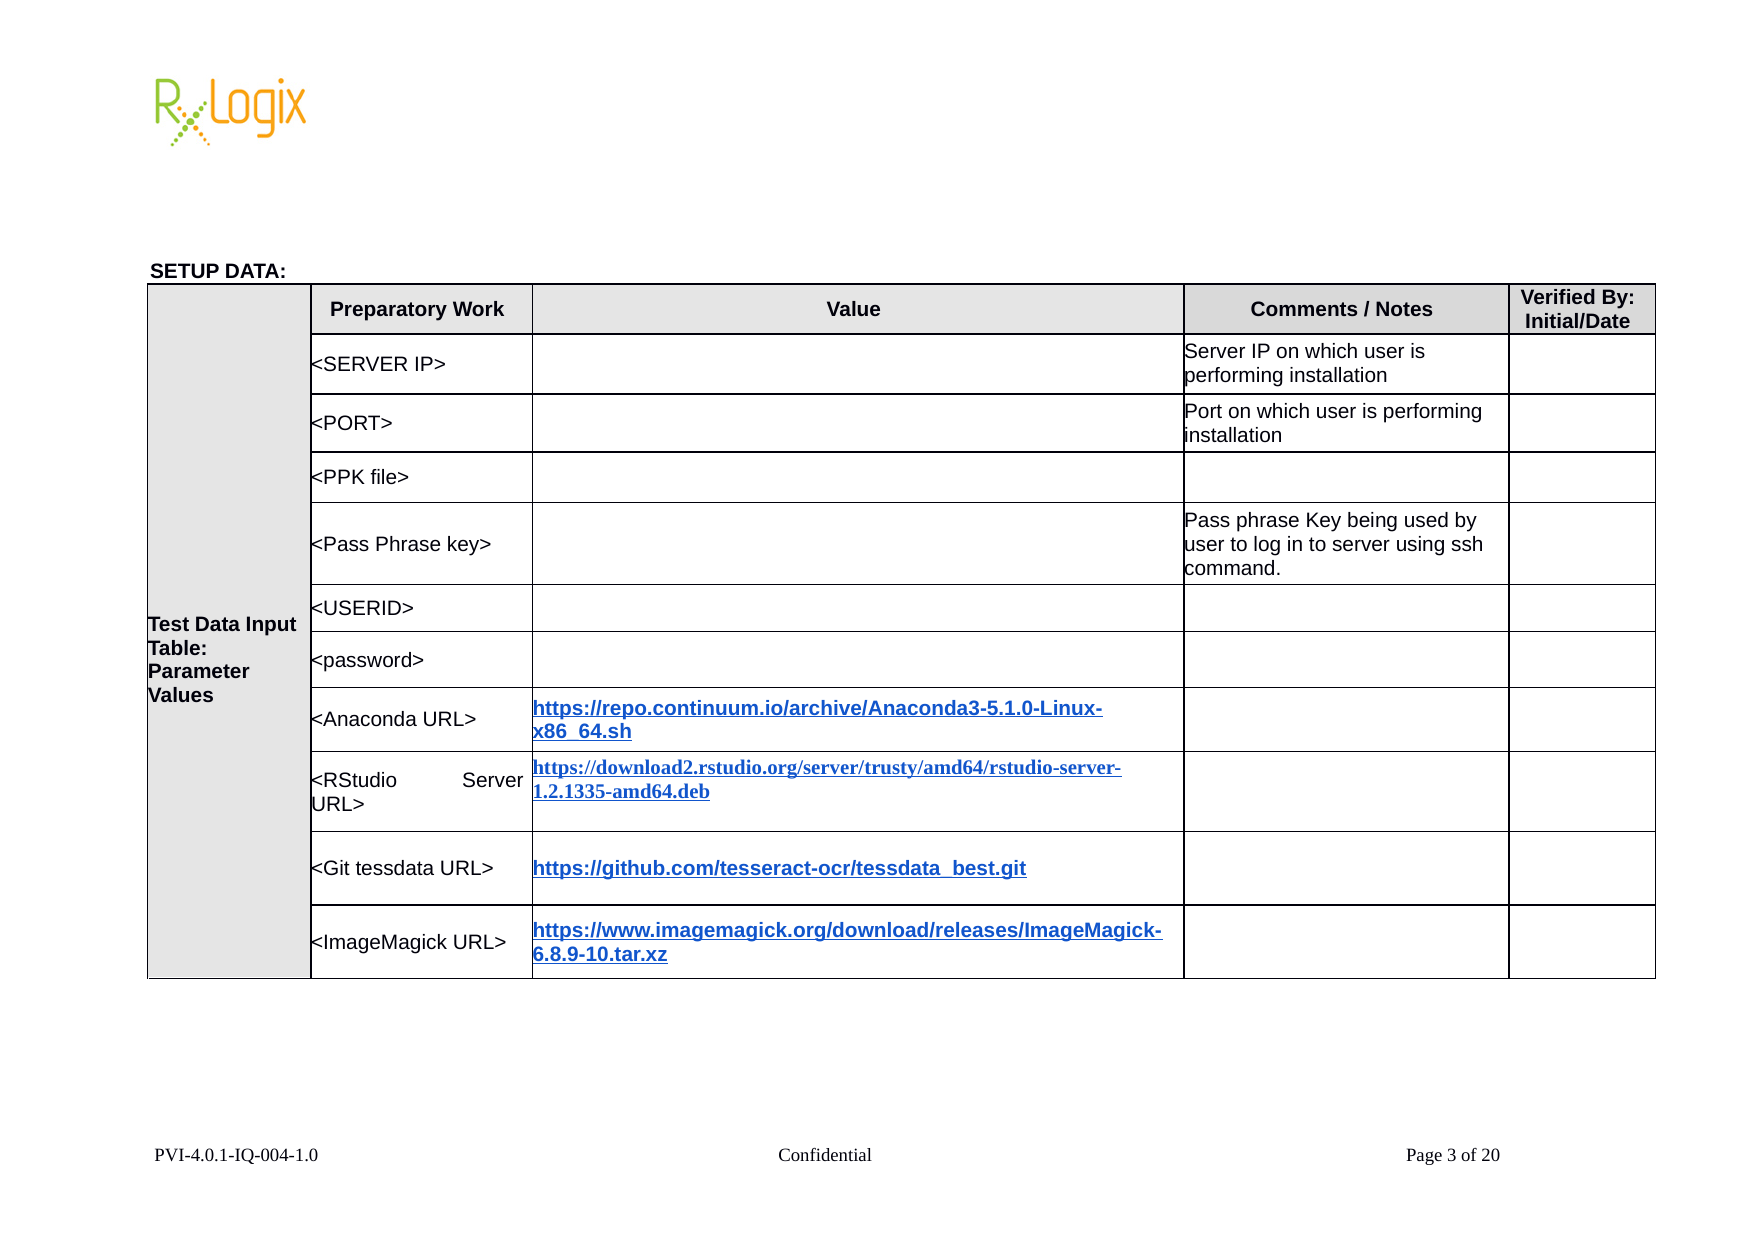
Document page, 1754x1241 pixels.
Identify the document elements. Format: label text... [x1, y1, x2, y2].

table_cell [1185, 832, 1508, 904]
table_cell <USERID> [312, 585, 532, 631]
table_cell [1185, 688, 1508, 751]
table_cell [1185, 752, 1508, 831]
table_header Value [533, 285, 1183, 333]
table_cell <password> [312, 632, 532, 686]
table_cell [533, 585, 1183, 631]
table_cell https://repo.continuum.io/archive/Anaconda3-5.1.0-Linux-x86_64.sh [533, 688, 1183, 751]
table_cell <RStudio Server URL> [312, 752, 532, 831]
table_cell Server IP on which user is performing installation [1185, 335, 1508, 393]
table_cell <Anaconda URL> [312, 688, 532, 751]
table_cell [1185, 906, 1508, 977]
table_cell <Pass Phrase key> [312, 503, 532, 584]
table_cell [1510, 335, 1655, 393]
table_cell [1185, 453, 1508, 502]
table_header Comments / Notes [1185, 285, 1508, 333]
table_cell [533, 395, 1183, 451]
text SETUP DATA: [150, 259, 1604, 283]
table_cell [1510, 632, 1655, 686]
table_cell https://github.com/tesseract-ocr/tessdata_best.git [533, 832, 1183, 904]
picture [150, 75, 311, 150]
table_header Test Data Input Table: Parameter Values [148, 285, 310, 977]
table_cell <SERVER IP> [312, 335, 532, 393]
table_cell <PORT> [312, 395, 532, 451]
table_cell [533, 335, 1183, 393]
table_cell <PPK file> [312, 453, 532, 502]
table_header Verified By: Initial/Date [1510, 285, 1655, 333]
table_header Preparatory Work [312, 285, 532, 333]
table_cell Port on which user is performing installation [1185, 395, 1508, 451]
table_cell https://www.imagemagick.org/download/releases/ImageMagick-6.8.9-10.tar.xz [533, 906, 1183, 977]
table_cell [1510, 832, 1655, 904]
table_cell https://download2.rstudio.org/server/trusty/amd64/rstudio-server-1.2.1335-amd64.deb [533, 752, 1183, 831]
table_cell [1510, 453, 1655, 502]
table_cell [1510, 688, 1655, 751]
table_cell [533, 453, 1183, 502]
table_cell Pass phrase Key being used by user to log in to server using ssh command. [1185, 503, 1508, 584]
table_cell [1510, 503, 1655, 584]
table_cell <ImageMagick URL> [312, 906, 532, 977]
table_cell [1510, 395, 1655, 451]
table_cell [1510, 585, 1655, 631]
table_cell [1510, 906, 1655, 977]
table_cell [533, 632, 1183, 686]
table_cell <Git tessdata URL> [312, 832, 532, 904]
table_cell [1185, 585, 1508, 631]
table_cell [1185, 632, 1508, 686]
table_cell [533, 503, 1183, 584]
table_cell [1510, 752, 1655, 831]
